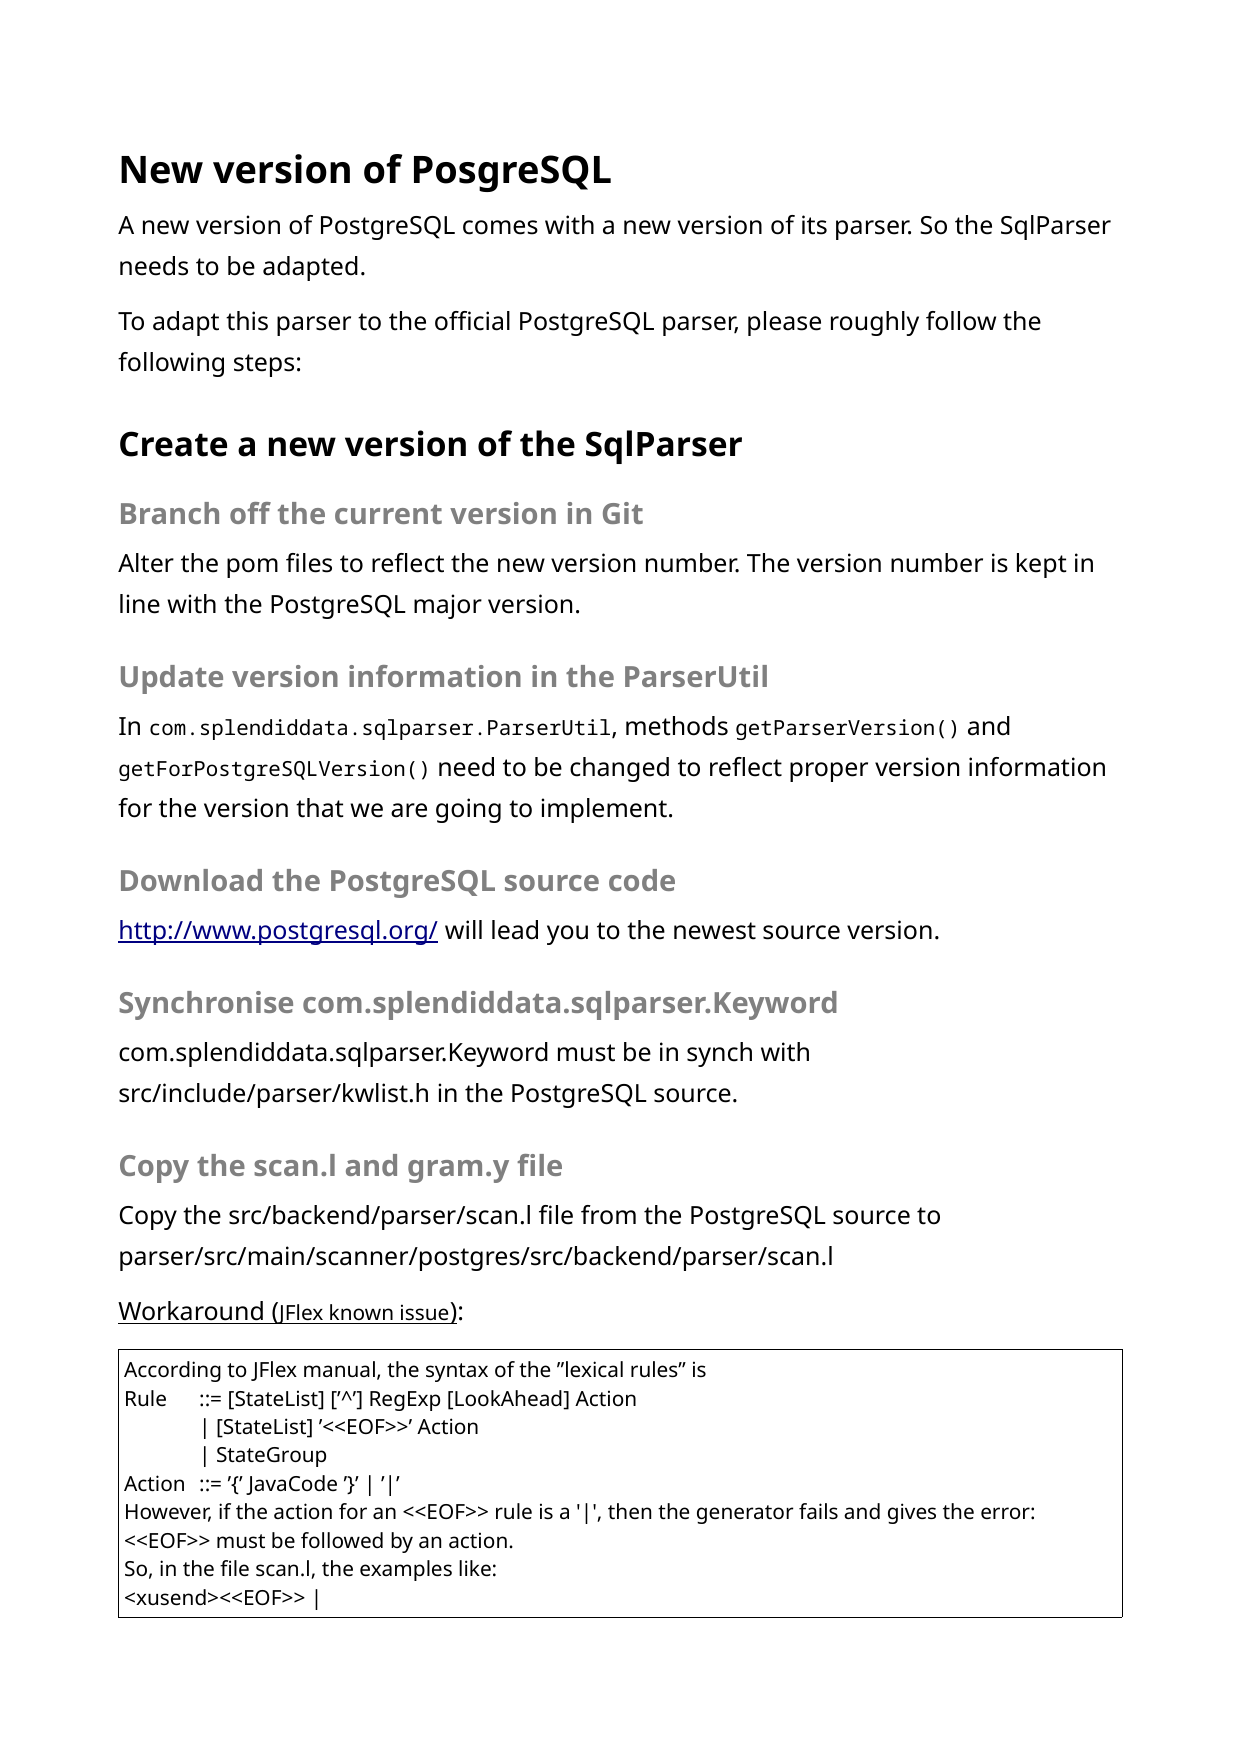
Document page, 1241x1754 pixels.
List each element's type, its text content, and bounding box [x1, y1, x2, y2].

text A new version of PostgreSQL comes with a new version of its parser. So the SqlParser needs to be adapted. [118, 207, 1122, 282]
subtitle Update version information in the ParserUtil [118, 656, 1122, 696]
subtitle Download the PostgreSQL source code [118, 860, 1122, 900]
text http://www.postgresql.org/ will lead you to the newest source version. [118, 912, 1122, 947]
subtitle Branch off the current version in Git [118, 493, 1122, 533]
text Alter the pom files to reflect the new version number. The version number is kept in line with the PostgreSQL major version. [118, 546, 1122, 621]
text Copy the src/backend/parser/scan.l file from the PostgreSQL source to parser/src/main/scanner/postgres/src/backend/parser/scan.l [118, 1198, 1122, 1273]
text Workaround (JFlex known issue): [118, 1294, 1122, 1328]
text com.splendiddata.sqlparser.Keyword must be in synch with src/include/parser/kwlist.h in the PostgreSQL source. [118, 1035, 1122, 1109]
text To adapt this parser to the official PostgreSQL parser, please roughly follow the following steps: [118, 303, 1122, 378]
subtitle Create a new version of the SqlParser [118, 421, 1122, 466]
subtitle Synchronise com.splendiddata.sqlparser.Keyword [118, 982, 1122, 1022]
text In com.splendiddata.sqlparser.ParserUtil, methods getParserVersion() and getForPostgreSQLVersion() need to be changed to reflect proper version information for the version that we are going to implement. [118, 709, 1122, 824]
table_header According to JFlex manual, the syntax of the ”lexical rules” is Rule ::= [StateList] [’^’] RegExp [LookAhead] Action | [StateList] ’<<EOF>>’ Action | StateGroup Action ::= ’{’ JavaCode ’}’ | ’|’ However, if the action for an <<EOF>> rule is a '|', then the generator fails and gives the error: <<EOF>> must be followed by an action. So, in the file scan.l, the examples like: <xusend><<EOF>> | [119, 1350, 1122, 1617]
subtitle New version of PosgreSQL [118, 143, 1122, 195]
subtitle Copy the scan.l and gram.y file [118, 1146, 1122, 1185]
